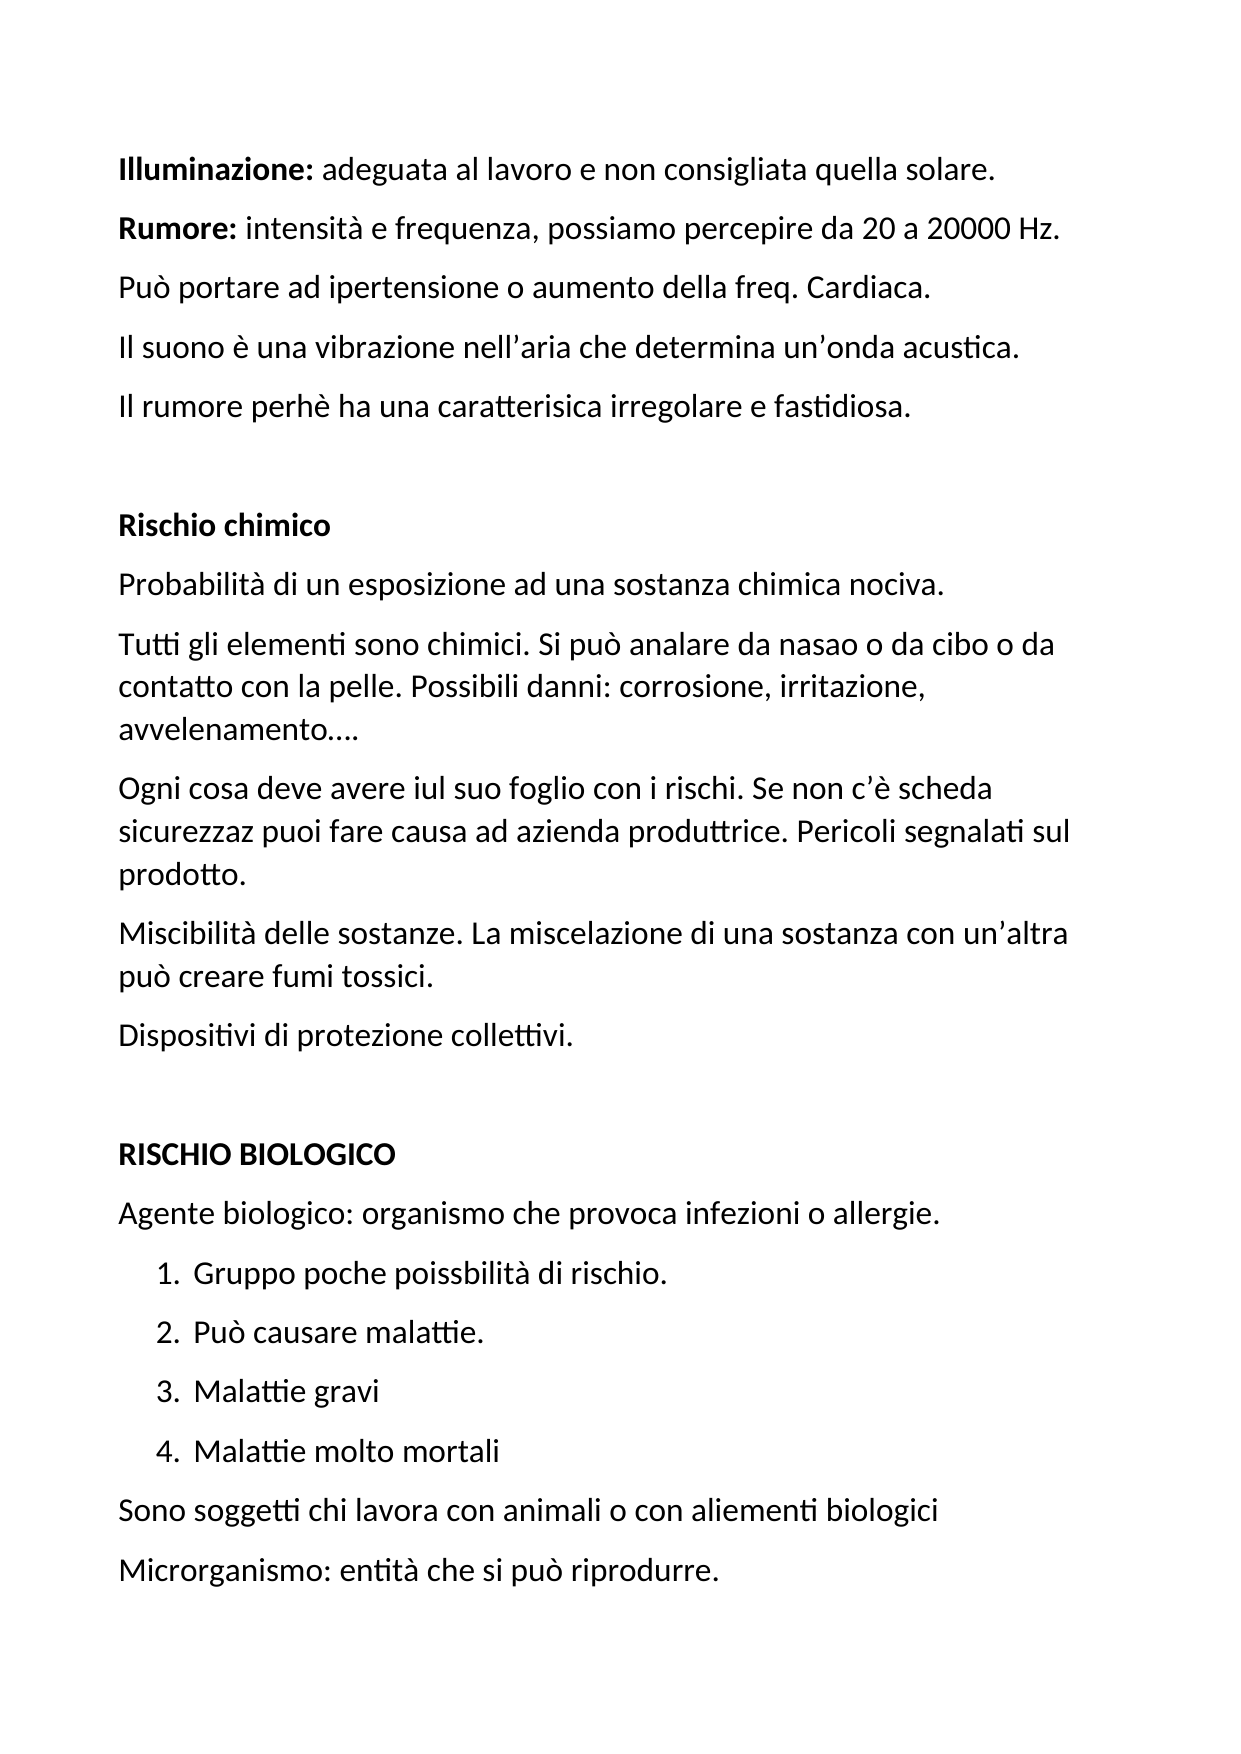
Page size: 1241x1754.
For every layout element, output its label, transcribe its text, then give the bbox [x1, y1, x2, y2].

text Il rumore perhè ha una caratterisica irregolare e fastidiosa. [118, 385, 1122, 426]
list Può causare malattie. [156, 1311, 1122, 1352]
text Ogni cosa deve avere iul suo foglio con i rischi. Se non c’è scheda sicurezzaz puoi fare causa ad azienda produttrice. Pericoli segnalati sul prodotto. [118, 767, 1122, 893]
list Malattie molto mortali [156, 1430, 1122, 1471]
text Miscibilità delle sostanze. La miscelazione di una sostanza con un’altra può creare fumi tossici. [118, 912, 1122, 996]
text Tutti gli elementi sono chimici. Si può analare da nasao o da cibo o da contatto con la pelle. Possibili danni: corrosione, irritazione, avvelenamento…. [118, 623, 1122, 749]
text Illuminazione: adeguata al lavoro e non consigliata quella solare. [118, 148, 1122, 188]
text Rumore: intensità e frequenza, possiamo percepire da 20 a 20000 Hz. [118, 207, 1122, 248]
text Dispositivi di protezione collettivi. [118, 1014, 1122, 1055]
text Rischio chimico [118, 504, 1122, 544]
text Può portare ad ipertensione o aumento della freq. Cardiaca. [118, 266, 1122, 307]
text Sono soggetti chi lavora con animali o con aliementi biologici [118, 1489, 1122, 1530]
text Agente biologico: organismo che provoca infezioni o allergie. [118, 1192, 1122, 1233]
list Gruppo poche poissbilità di rischio. [156, 1252, 1122, 1292]
text Il suono è una vibrazione nell’aria che determina un’onda acustica. [118, 326, 1122, 366]
text RISCHIO BIOLOGICO [118, 1133, 1122, 1174]
list Malattie gravi [156, 1371, 1122, 1411]
text Microrganismo: entità che si può riprodurre. [118, 1549, 1122, 1589]
text Probabilità di un esposizione ad una sostanza chimica nociva. [118, 563, 1122, 604]
